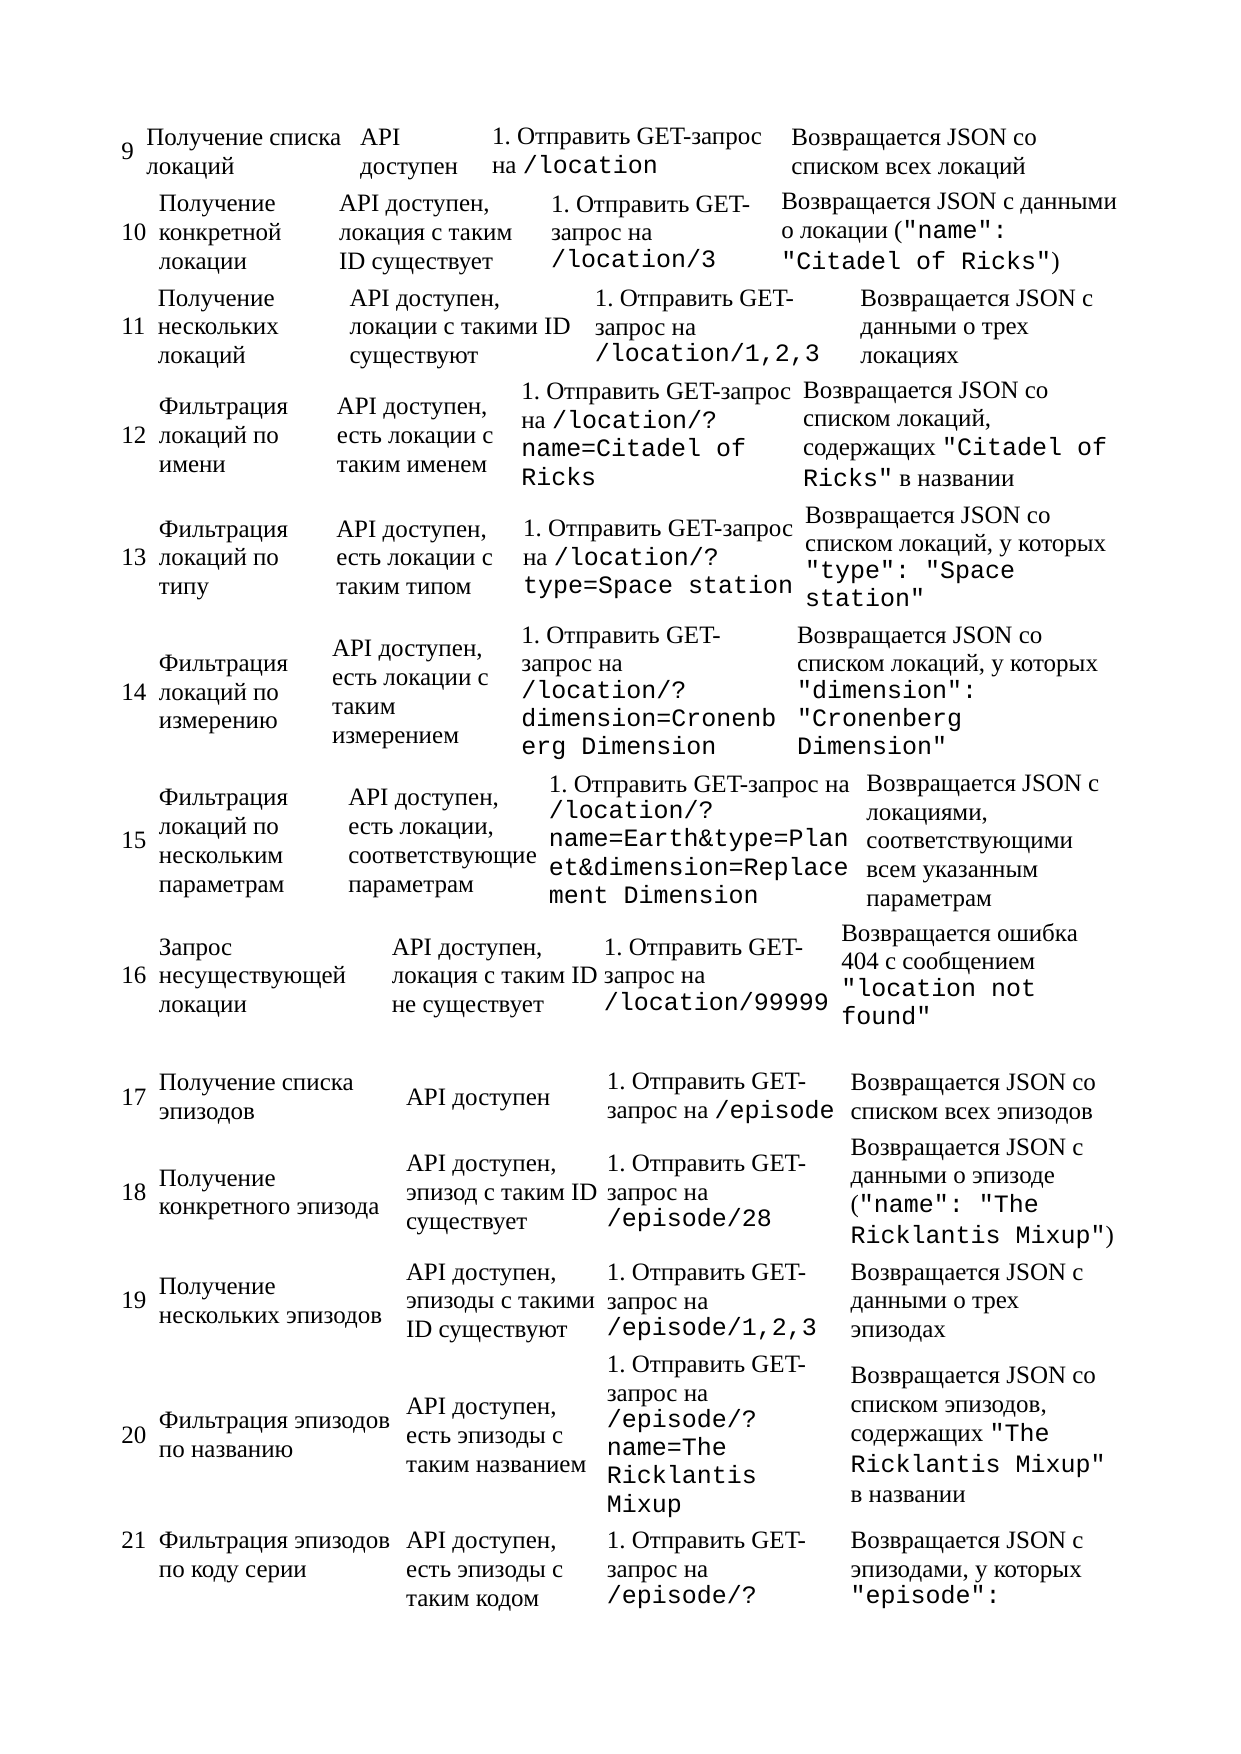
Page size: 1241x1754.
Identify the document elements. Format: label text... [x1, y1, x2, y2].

table_header Фильтрация локаций по измерению [156, 617, 329, 765]
table_cell 1. Отправить GET-запрос на /episode/?name=The Ricklantis Mixup [604, 1346, 847, 1523]
table_cell Фильтрация эпизодов по коду серии [156, 1523, 403, 1615]
table_cell Получение нескольких эпизодов [156, 1254, 403, 1346]
table_header 1. Отправить GET-запрос на /location [489, 118, 788, 183]
table_cell 1. Отправить GET-запрос на /episode/? [604, 1523, 847, 1615]
table_header API доступен, локации с такими ID существуют [346, 280, 592, 372]
table_header 16 [118, 915, 156, 1035]
table_cell Фильтрация эпизодов по названию [156, 1346, 403, 1523]
table_header 1. Отправить GET-запрос на /location/?type=Space station [520, 497, 802, 617]
table_header Возвращается JSON со списком всех эпизодов [848, 1064, 1122, 1129]
table_header API доступен, есть локации, соответствующие параметрам [345, 765, 546, 915]
table_cell 20 [118, 1346, 156, 1523]
table_cell API доступен, есть эпизоды с таким кодом [403, 1523, 604, 1615]
table_header API доступен [357, 118, 489, 183]
table_header 11 [118, 280, 155, 372]
table_header Получение нескольких локаций [155, 280, 346, 372]
table_header Запрос несуществующей локации [156, 915, 389, 1035]
table_header 1. Отправить GET-запрос на /location/?dimension=Cronenberg Dimension [518, 617, 794, 765]
table_header 1. Отправить GET-запрос на /location/?name=Citadel of Ricks [518, 372, 800, 497]
table_header API доступен [403, 1064, 604, 1129]
table_cell 19 [118, 1254, 156, 1346]
table_header Фильтрация локаций по нескольким параметрам [156, 765, 345, 915]
table_header Получение списка локаций [143, 118, 357, 183]
table_header 10 [118, 184, 156, 280]
table_header API доступен, есть локации с таким именем [334, 372, 518, 497]
table_header 14 [118, 617, 156, 765]
table_header 1. Отправить GET-запрос на /episode [604, 1064, 847, 1129]
table_header 13 [118, 497, 156, 617]
table_header 1. Отправить GET-запрос на /location/1,2,3 [592, 280, 857, 372]
table_header 1. Отправить GET-запрос на /location/99999 [601, 915, 838, 1035]
table_header 1. Отправить GET-запрос на /location/3 [548, 184, 778, 280]
table_cell 21 [118, 1523, 156, 1615]
table_cell Возвращается JSON со списком эпизодов, содержащих "The Ricklantis Mixup" в названии [848, 1346, 1122, 1523]
table_cell Получение конкретного эпизода [156, 1129, 403, 1254]
table_cell 18 [118, 1129, 156, 1254]
table_cell 1. Отправить GET-запрос на /episode/28 [604, 1129, 847, 1254]
table_header 17 [118, 1064, 156, 1129]
table_header API доступен, локация с таким ID не существует [389, 915, 601, 1035]
table_cell API доступен, эпизоды с такими ID существуют [403, 1254, 604, 1346]
table_header Возвращается JSON со списком локаций, у которых "type": "Space station" [802, 497, 1122, 617]
table_header API доступен, есть локации с таким типом [333, 497, 520, 617]
table_header Фильтрация локаций по типу [156, 497, 333, 617]
table_header Фильтрация локаций по имени [156, 372, 334, 497]
table_header 1. Отправить GET-запрос на /location/?name=Earth&type=Planet&dimension=Replacement Dimension [546, 765, 863, 915]
table_header Возвращается JSON со списком локаций, у которых "dimension": "Cronenberg Dimension" [794, 617, 1122, 765]
table_cell Возвращается JSON с эпизодами, у которых "episode": [848, 1523, 1122, 1615]
table_header Возвращается JSON с данными о локации ("name": "Citadel of Ricks") [778, 184, 1122, 280]
table_cell API доступен, есть эпизоды с таким названием [403, 1346, 604, 1523]
table_header Возвращается JSON со списком локаций, содержащих "Citadel of Ricks" в названии [800, 372, 1122, 497]
table_header Возвращается ошибка 404 с сообщением "location not found" [838, 915, 1122, 1035]
table_header Получение списка эпизодов [156, 1064, 403, 1129]
table_header 15 [118, 765, 156, 915]
table_header 12 [118, 372, 156, 497]
table_header 9 [118, 118, 143, 183]
table_header Возвращается JSON с данными о трех локациях [857, 280, 1122, 372]
table_header Возвращается JSON со списком всех локаций [788, 118, 1122, 183]
table_header API доступен, есть локации с таким измерением [329, 617, 518, 765]
table_header API доступен, локация с таким ID существует [336, 184, 548, 280]
table_cell Возвращается JSON с данными о эпизоде ("name": "The Ricklantis Mixup") [848, 1129, 1122, 1254]
table_header Получение конкретной локации [156, 184, 336, 280]
table_header Возвращается JSON с локациями, соответствующими всем указанным параметрам [863, 765, 1122, 915]
table_cell 1. Отправить GET-запрос на /episode/1,2,3 [604, 1254, 847, 1346]
table_cell API доступен, эпизод с таким ID существует [403, 1129, 604, 1254]
table_cell Возвращается JSON с данными о трех эпизодах [848, 1254, 1122, 1346]
